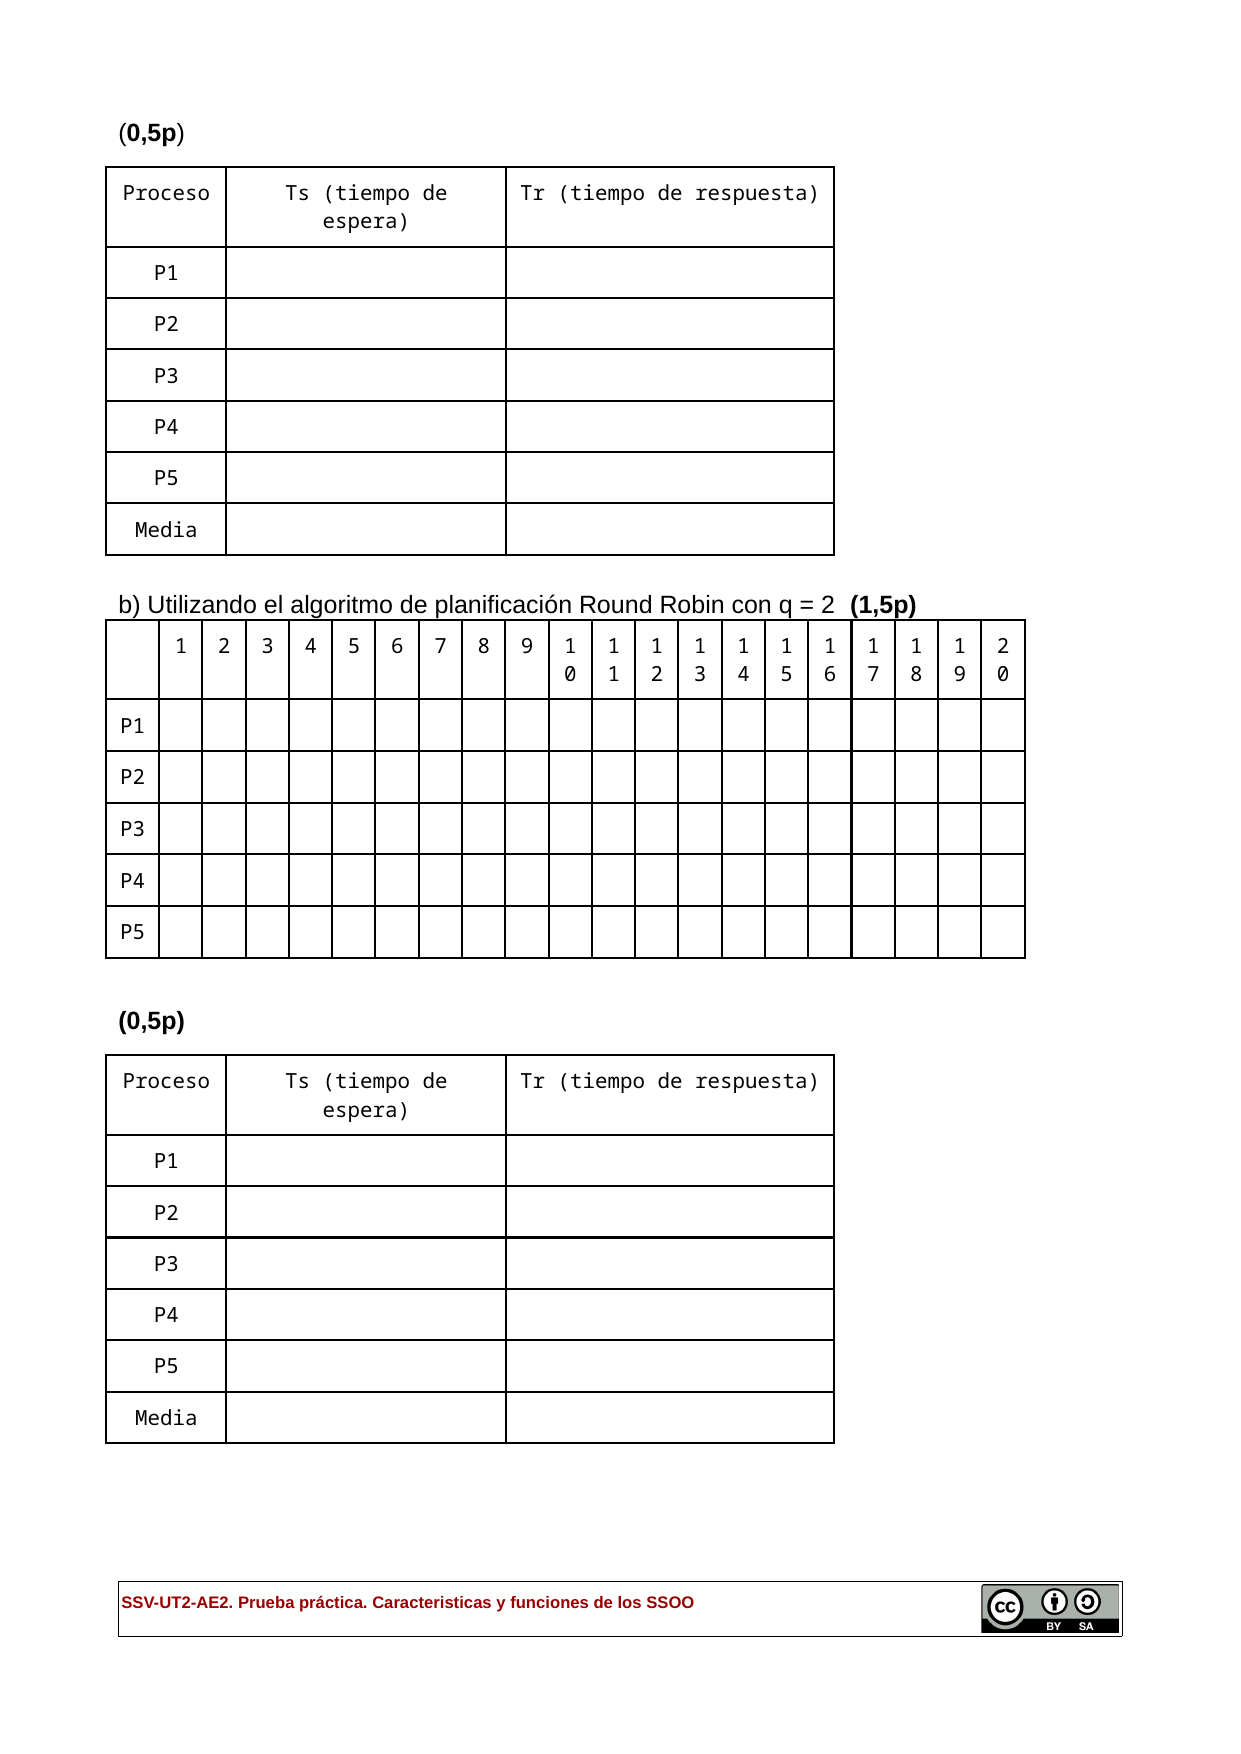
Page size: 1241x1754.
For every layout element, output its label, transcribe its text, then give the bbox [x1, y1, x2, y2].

table_cell [939, 752, 980, 802]
table_cell [506, 752, 548, 802]
table_cell [376, 700, 418, 750]
table_cell [227, 1239, 505, 1288]
table_cell [939, 855, 980, 905]
table_cell [463, 752, 504, 802]
table_cell [550, 700, 591, 750]
table_cell [227, 453, 505, 502]
table_header Tr (tiempo de respuesta) [507, 1056, 833, 1134]
table_cell [550, 804, 591, 853]
table_cell P2 [107, 1187, 225, 1236]
table_cell [766, 752, 807, 802]
table_cell [809, 752, 850, 802]
table_cell [227, 1187, 505, 1236]
table_cell [463, 907, 504, 957]
table_header 16 [809, 621, 850, 698]
table_cell P1 [107, 248, 225, 297]
table_cell [809, 855, 850, 905]
table_cell [203, 700, 245, 750]
table_cell [203, 752, 245, 802]
table_cell [679, 907, 721, 957]
table_cell [550, 855, 591, 905]
table_header 8 [463, 621, 504, 698]
table_cell P1 [107, 700, 158, 750]
table_cell [766, 907, 807, 957]
table_cell P4 [107, 1290, 225, 1339]
table_cell [420, 855, 461, 905]
table_cell [982, 752, 1024, 802]
table_header 20 [982, 621, 1024, 698]
table_cell [982, 855, 1024, 905]
table_cell [507, 1187, 833, 1236]
text (0,5p) [118, 1006, 1122, 1035]
table_header Ts (tiempo de espera) [227, 168, 505, 246]
table_cell [333, 855, 374, 905]
table_cell P5 [107, 1341, 225, 1391]
table_cell [809, 700, 850, 750]
table_cell [723, 907, 764, 957]
table_cell [636, 804, 677, 853]
table_cell [506, 804, 548, 853]
table_cell [227, 1393, 505, 1442]
table_header 4 [290, 621, 331, 698]
table_cell [723, 804, 764, 853]
table_cell P3 [107, 804, 158, 853]
table_header 13 [679, 621, 721, 698]
table_header 17 [853, 621, 894, 698]
table_cell [376, 804, 418, 853]
table_cell [593, 855, 634, 905]
table_cell [333, 804, 374, 853]
table_cell [896, 752, 937, 802]
table_header 11 [593, 621, 634, 698]
table_cell [593, 907, 634, 957]
table_cell P3 [107, 350, 225, 399]
table_cell Media [107, 1393, 225, 1442]
table_cell [160, 700, 201, 750]
table_cell [766, 700, 807, 750]
table_cell [463, 804, 504, 853]
table_cell [593, 700, 634, 750]
table_cell [376, 907, 418, 957]
table_cell [376, 752, 418, 802]
table_cell [227, 299, 505, 348]
table_cell [982, 804, 1024, 853]
table_cell P4 [107, 402, 225, 451]
table_cell [420, 907, 461, 957]
table_cell [227, 1290, 505, 1339]
table_cell [636, 700, 677, 750]
table_cell [160, 855, 201, 905]
table_cell [203, 907, 245, 957]
table_cell [982, 907, 1024, 957]
table_header Ts (tiempo de espera) [227, 1056, 505, 1134]
table_cell [507, 350, 833, 399]
table_cell [679, 700, 721, 750]
table_cell [420, 804, 461, 853]
table_cell [227, 350, 505, 399]
table_cell [160, 907, 201, 957]
table_cell [939, 907, 980, 957]
text b) Utilizando el algoritmo de planificación Round Robin con q = 2 (1,5p) [118, 590, 1122, 618]
table_cell [896, 855, 937, 905]
table_cell [506, 855, 548, 905]
table_cell [227, 248, 505, 297]
picture [981, 1584, 1119, 1633]
table_cell [982, 700, 1024, 750]
table_cell [420, 752, 461, 802]
table_cell [507, 504, 833, 554]
table_cell [247, 907, 288, 957]
table_cell [290, 700, 331, 750]
table_header Tr (tiempo de respuesta) [507, 168, 833, 246]
table_cell [376, 855, 418, 905]
table_header Proceso [107, 1056, 225, 1134]
table_cell [723, 700, 764, 750]
table_header 2 [203, 621, 245, 698]
table_cell [636, 752, 677, 802]
text (0,5p) [118, 118, 1122, 147]
table_cell [290, 804, 331, 853]
table_cell [160, 804, 201, 853]
table_cell [333, 752, 374, 802]
table_cell [896, 700, 937, 750]
table_cell [160, 752, 201, 802]
table_cell [463, 700, 504, 750]
table_cell [507, 1341, 833, 1391]
table_cell P3 [107, 1239, 225, 1288]
table_cell [507, 1136, 833, 1185]
table_cell [290, 907, 331, 957]
table_header Proceso [107, 168, 225, 246]
table_cell [809, 907, 850, 957]
table_cell [247, 700, 288, 750]
table_cell [853, 700, 894, 750]
table_header [107, 621, 158, 698]
table_cell [939, 700, 980, 750]
table_cell P2 [107, 752, 158, 802]
table_cell [247, 855, 288, 905]
table_cell [853, 855, 894, 905]
table_header 9 [506, 621, 548, 698]
table_cell [507, 1393, 833, 1442]
table_header 15 [766, 621, 807, 698]
table_cell [507, 1290, 833, 1339]
table_cell [333, 907, 374, 957]
table_cell [227, 1341, 505, 1391]
table_cell [420, 700, 461, 750]
table_cell [227, 1136, 505, 1185]
table_cell [679, 752, 721, 802]
table_header 19 [939, 621, 980, 698]
table_cell P1 [107, 1136, 225, 1185]
table_cell [247, 804, 288, 853]
table_header 18 [896, 621, 937, 698]
table_header 1 [160, 621, 201, 698]
table_cell [550, 907, 591, 957]
table_cell [679, 855, 721, 905]
table_cell [809, 804, 850, 853]
table_cell [550, 752, 591, 802]
table_cell P5 [107, 453, 225, 502]
table_cell Media [107, 504, 225, 554]
table_cell [636, 855, 677, 905]
table_header 7 [420, 621, 461, 698]
table_cell [203, 855, 245, 905]
table_cell [939, 804, 980, 853]
table_header 5 [333, 621, 374, 698]
table_cell P2 [107, 299, 225, 348]
table_cell [723, 855, 764, 905]
table_cell [507, 402, 833, 451]
table_header 6 [376, 621, 418, 698]
table_cell [723, 752, 764, 802]
table_cell [290, 752, 331, 802]
table_cell [507, 1239, 833, 1288]
table_cell [507, 453, 833, 502]
table_cell [853, 804, 894, 853]
table_cell [506, 907, 548, 957]
table_cell [247, 752, 288, 802]
table_cell P5 [107, 907, 158, 957]
table_cell [507, 248, 833, 297]
table_cell [766, 804, 807, 853]
table_cell [463, 855, 504, 905]
table_cell [766, 855, 807, 905]
table_cell [593, 804, 634, 853]
table_cell [227, 402, 505, 451]
table_cell [203, 804, 245, 853]
table_cell [853, 752, 894, 802]
table_cell [896, 907, 937, 957]
table_cell [853, 907, 894, 957]
table_header 14 [723, 621, 764, 698]
table_cell [679, 804, 721, 853]
table_cell [636, 907, 677, 957]
table_header 12 [636, 621, 677, 698]
table_cell P4 [107, 855, 158, 905]
table_cell [227, 504, 505, 554]
table_cell [506, 700, 548, 750]
table_cell [507, 299, 833, 348]
table_header 10 [550, 621, 591, 698]
table_cell [333, 700, 374, 750]
table_cell [290, 855, 331, 905]
table_cell [593, 752, 634, 802]
table_cell [896, 804, 937, 853]
table_header 3 [247, 621, 288, 698]
